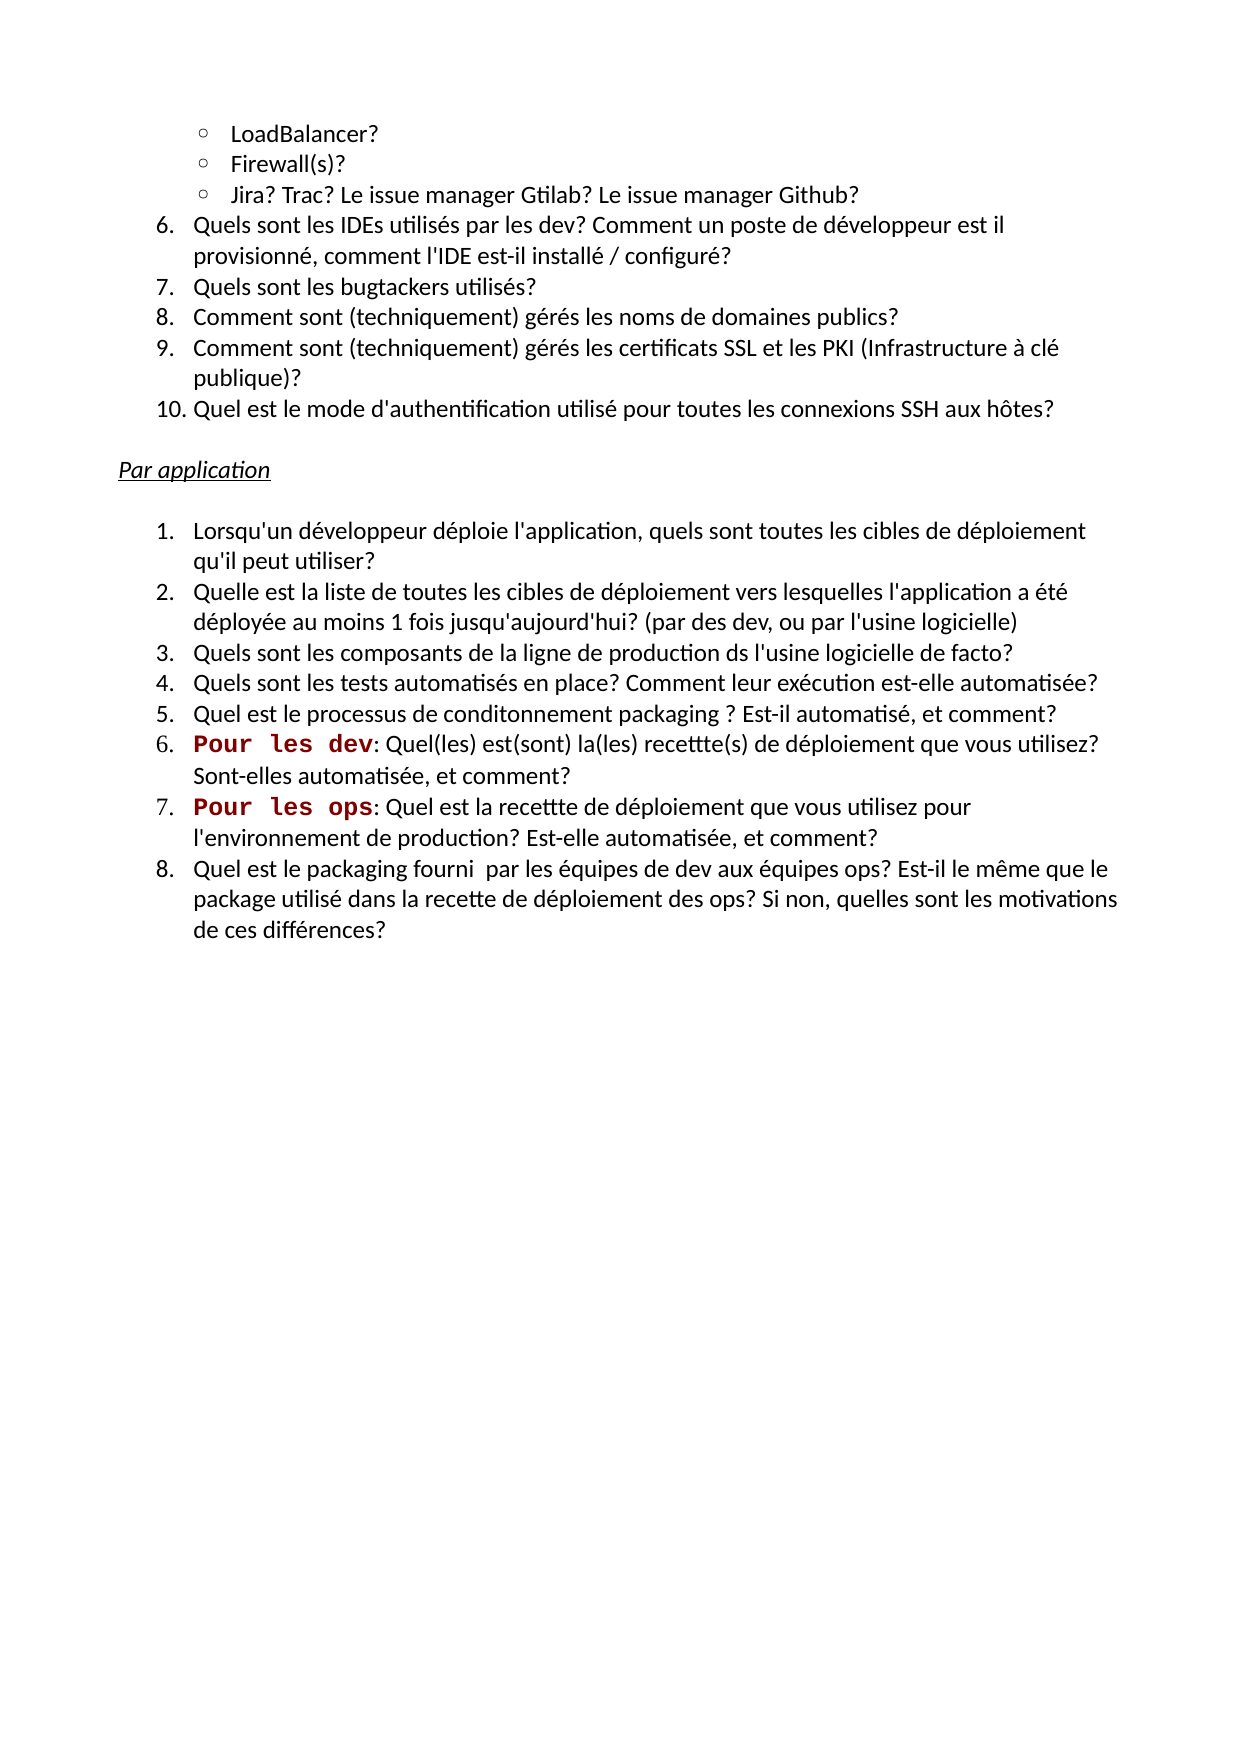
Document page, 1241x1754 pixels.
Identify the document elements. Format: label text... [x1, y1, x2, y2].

list Quels sont les bugtackers utilisés? [156, 271, 1122, 301]
list Quelle est la liste de toutes les cibles de déploiement vers lesquelles l'application a été déployée au moins 1 fois jusqu'aujourd'hui? (par des dev, ou par l'usine logicielle) [156, 576, 1122, 637]
list Jira? Trac? Le issue manager Gtilab? Le issue manager Github? [193, 179, 1122, 210]
list Pour les dev: Quel(les) est(sont) la(les) recettte(s) de déploiement que vous utilisez? Sont-elles automatisée, et comment? [156, 728, 1122, 791]
list Firewall(s)? [193, 149, 1122, 179]
list Quel est le packaging fourni par les équipes de dev aux équipes ops? Est-il le même que le package utilisé dans la recette de déploiement des ops? Si non, quelles sont les motivations de ces différences? [156, 853, 1122, 945]
text Par application [118, 454, 1122, 484]
list Quels sont les composants de la ligne de production ds l'usine logicielle de facto? [156, 637, 1122, 667]
list Pour les ops: Quel est la recettte de déploiement que vous utilisez pour l'environnement de production? Est-elle automatisée, et comment? [156, 791, 1122, 853]
list Quel est le mode d'authentification utilisé pour toutes les connexions SSH aux hôtes? [156, 393, 1122, 423]
list Comment sont (techniquement) gérés les certificats SSL et les PKI (Infrastructure à clé publique)? [156, 332, 1122, 393]
list Quels sont les IDEs utilisés par les dev? Comment un poste de développeur est il provisionné, comment l'IDE est-il installé / configuré? [156, 210, 1122, 271]
list LoadBalancer? [193, 118, 1122, 149]
list Quels sont les tests automatisés en place? Comment leur exécution est-elle automatisée? [156, 667, 1122, 698]
list Lorsqu'un développeur déploie l'application, quels sont toutes les cibles de déploiement qu'il peut utiliser? [156, 515, 1122, 576]
list Quel est le processus de conditonnement packaging ? Est-il automatisé, et comment? [156, 698, 1122, 728]
list Comment sont (techniquement) gérés les noms de domaines publics? [156, 301, 1122, 332]
